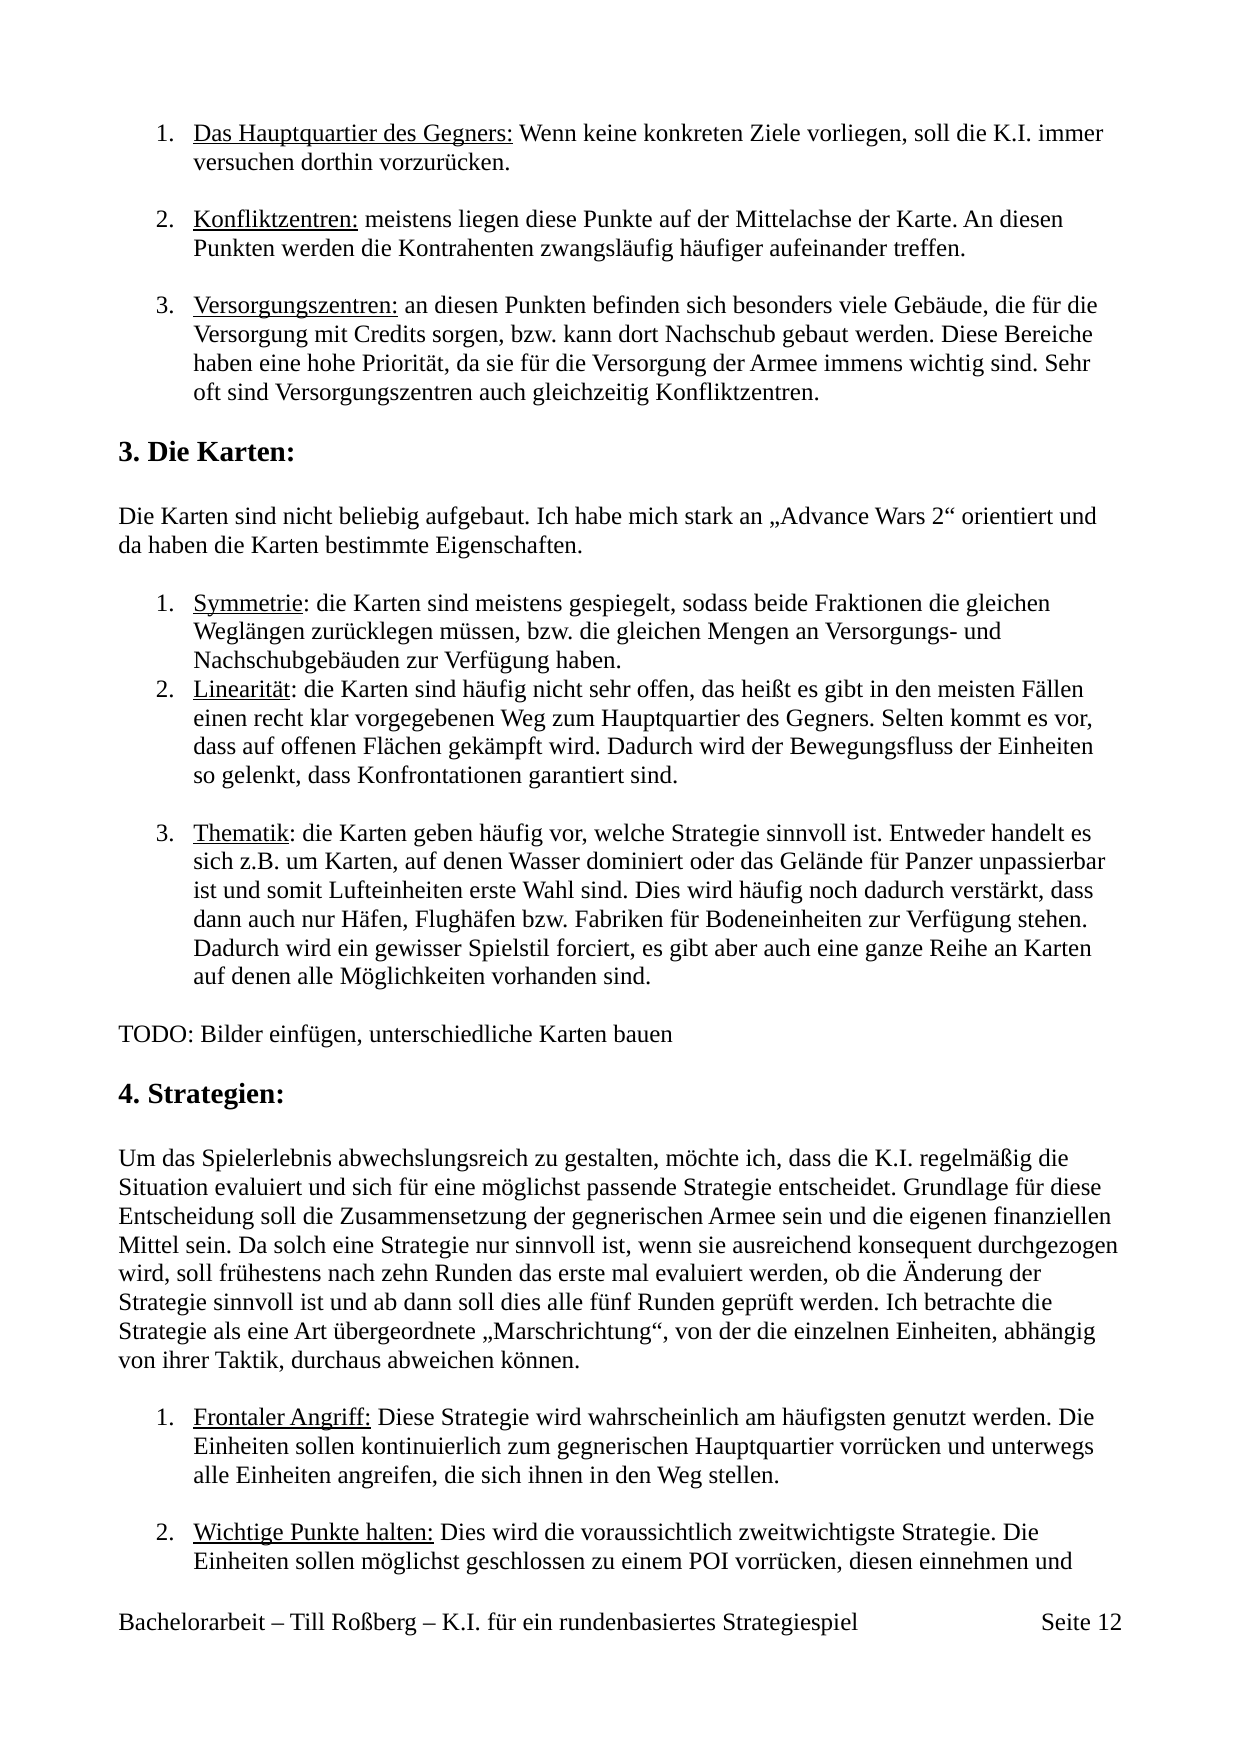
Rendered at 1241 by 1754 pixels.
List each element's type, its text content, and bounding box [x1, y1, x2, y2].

text Um das Spielerlebnis abwechslungsreich zu gestalten, möchte ich, dass die K.I. regelmäßig die Situation evaluiert und sich für eine möglichst passende Strategie entscheidet. Grundlage für diese Entscheidung soll die Zusammensetzung der gegnerischen Armee sein und die eigenen finanziellen Mittel sein. Da solch eine Strategie nur sinnvoll ist, wenn sie ausreichend konsequent durchgezogen wird, soll frühestens nach zehn Runden das erste mal evaluiert werden, ob die Änderung der Strategie sinnvoll ist und ab dann soll dies alle fünf Runden geprüft werden. Ich betrachte die Strategie als eine Art übergeordnete „Marschrichtung“, von der die einzelnen Einheiten, abhängig von ihrer Taktik, durchaus abweichen können. [118, 1143, 1122, 1373]
text 4. Strategien: [118, 1076, 1122, 1110]
text TODO: Bilder einfügen, unterschiedliche Karten bauen [118, 1019, 1122, 1048]
text 3. Die Karten: [118, 434, 1122, 501]
list Symmetrie: die Karten sind meistens gespiegelt, sodass beide Fraktionen die gleichen Weglängen zurücklegen müssen, bzw. die gleichen Mengen an Versorgungs- und Nachschubgebäuden zur Verfügung haben. [156, 588, 1122, 674]
list Thematik: die Karten geben häufig vor, welche Strategie sinnvoll ist. Entweder handelt es sich z.B. um Karten, auf denen Wasser dominiert oder das Gelände für Panzer unpassierbar ist und somit Lufteinheiten erste Wahl sind. Dies wird häufig noch dadurch verstärkt, dass dann auch nur Häfen, Flughäfen bzw. Fabriken für Bodeneinheiten zur Verfügung stehen. Dadurch wird ein gewisser Spielstil forciert, es gibt aber auch eine ganze Reihe an Karten auf denen alle Möglichkeiten vorhanden sind. [156, 818, 1122, 1019]
list Linearität: die Karten sind häufig nicht sehr offen, das heißt es gibt in den meisten Fällen einen recht klar vorgegebenen Weg zum Hauptquartier des Gegners. Selten kommt es vor, dass auf offenen Flächen gekämpft wird. Dadurch wird der Bewegungsfluss der Einheiten so gelenkt, dass Konfrontationen garantiert sind. [156, 674, 1122, 818]
list Versorgungszentren: an diesen Punkten befinden sich besonders viele Gebäude, die für die Versorgung mit Credits sorgen, bzw. kann dort Nachschub gebaut werden. Diese Bereiche haben eine hohe Priorität, da sie für die Versorgung der Armee immens wichtig sind. Sehr oft sind Versorgungszentren auch gleichzeitig Konfliktzentren. [156, 291, 1122, 406]
list Konfliktzentren: meistens liegen diese Punkte auf der Mittelachse der Karte. An diesen Punkten werden die Kontrahenten zwangsläufig häufiger aufeinander treffen. [156, 204, 1122, 291]
list Frontaler Angriff: Diese Strategie wird wahrscheinlich am häufigsten genutzt werden. Die Einheiten sollen kontinuierlich zum gegnerischen Hauptquartier vorrücken und unterwegs alle Einheiten angreifen, die sich ihnen in den Weg stellen. [156, 1402, 1122, 1517]
list Wichtige Punkte halten: Dies wird die voraussichtlich zweitwichtigste Strategie. Die Einheiten sollen möglichst geschlossen zu einem POI vorrücken, diesen einnehmen und [156, 1517, 1122, 1575]
text Die Karten sind nicht beliebig aufgebaut. Ich habe mich stark an „Advance Wars 2“ orientiert und da haben die Karten bestimmte Eigenschaften. [118, 501, 1122, 588]
list Das Hauptquartier des Gegners: Wenn keine konkreten Ziele vorliegen, soll die K.I. immer versuchen dorthin vorzurücken. [156, 118, 1122, 204]
